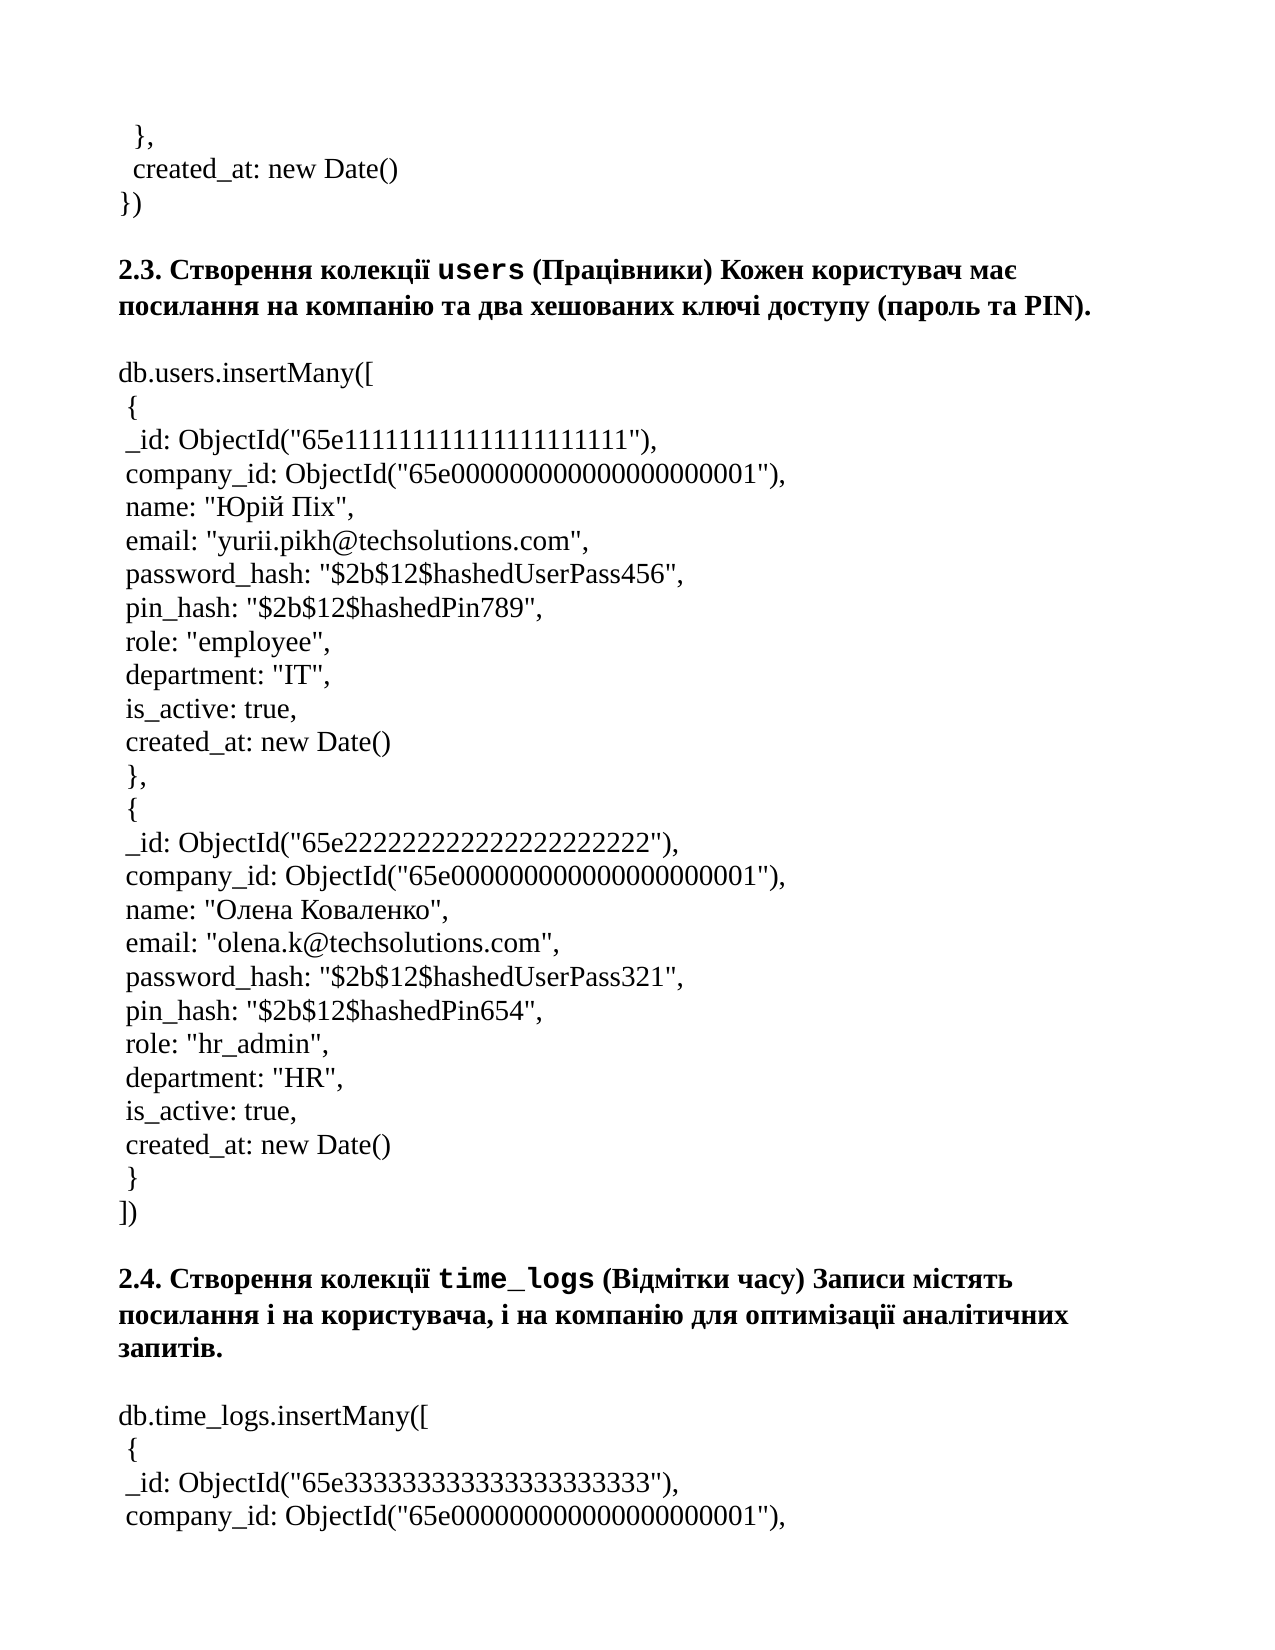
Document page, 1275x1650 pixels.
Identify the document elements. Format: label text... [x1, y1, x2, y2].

text created_at: new Date() [118, 152, 1157, 185]
text }) 2.3. Створення колекції users (Працівники) Кожен користувач має посилання на компанію та два хешованих ключі доступу (пароль та PIN). db.users.insertMany([ { _id: ObjectId("65e111111111111111111111"), company_id: ObjectId("65e000000000000000000001"), name: "Юрій Піх", email: "yurii.pikh@techsolutions.com", password_hash: "$2b$12$hashedUserPass456", pin_hash: "$2b$12$hashedPin789", role: "employee", department: "IT", is_active: true, created_at: new Date() }, { _id: ObjectId("65e222222222222222222222"), company_id: ObjectId("65e000000000000000000001"), name: "Олена Коваленко", email: "olena.k@techsolutions.com", password_hash: "$2b$12$hashedUserPass321", pin_hash: "$2b$12$hashedPin654", role: "hr_admin", department: "HR", is_active: true, created_at: new Date() } ]) 2.4. Створення колекції time_logs (Відмітки часу) Записи містять посилання і на користувача, і на компанію для оптимізації аналітичних запитів. db.time_logs.insertMany([ { _id: ObjectId("65e333333333333333333333"), company_id: ObjectId("65e000000000000000000001"), [118, 185, 1157, 1532]
text }, [118, 118, 1157, 152]
